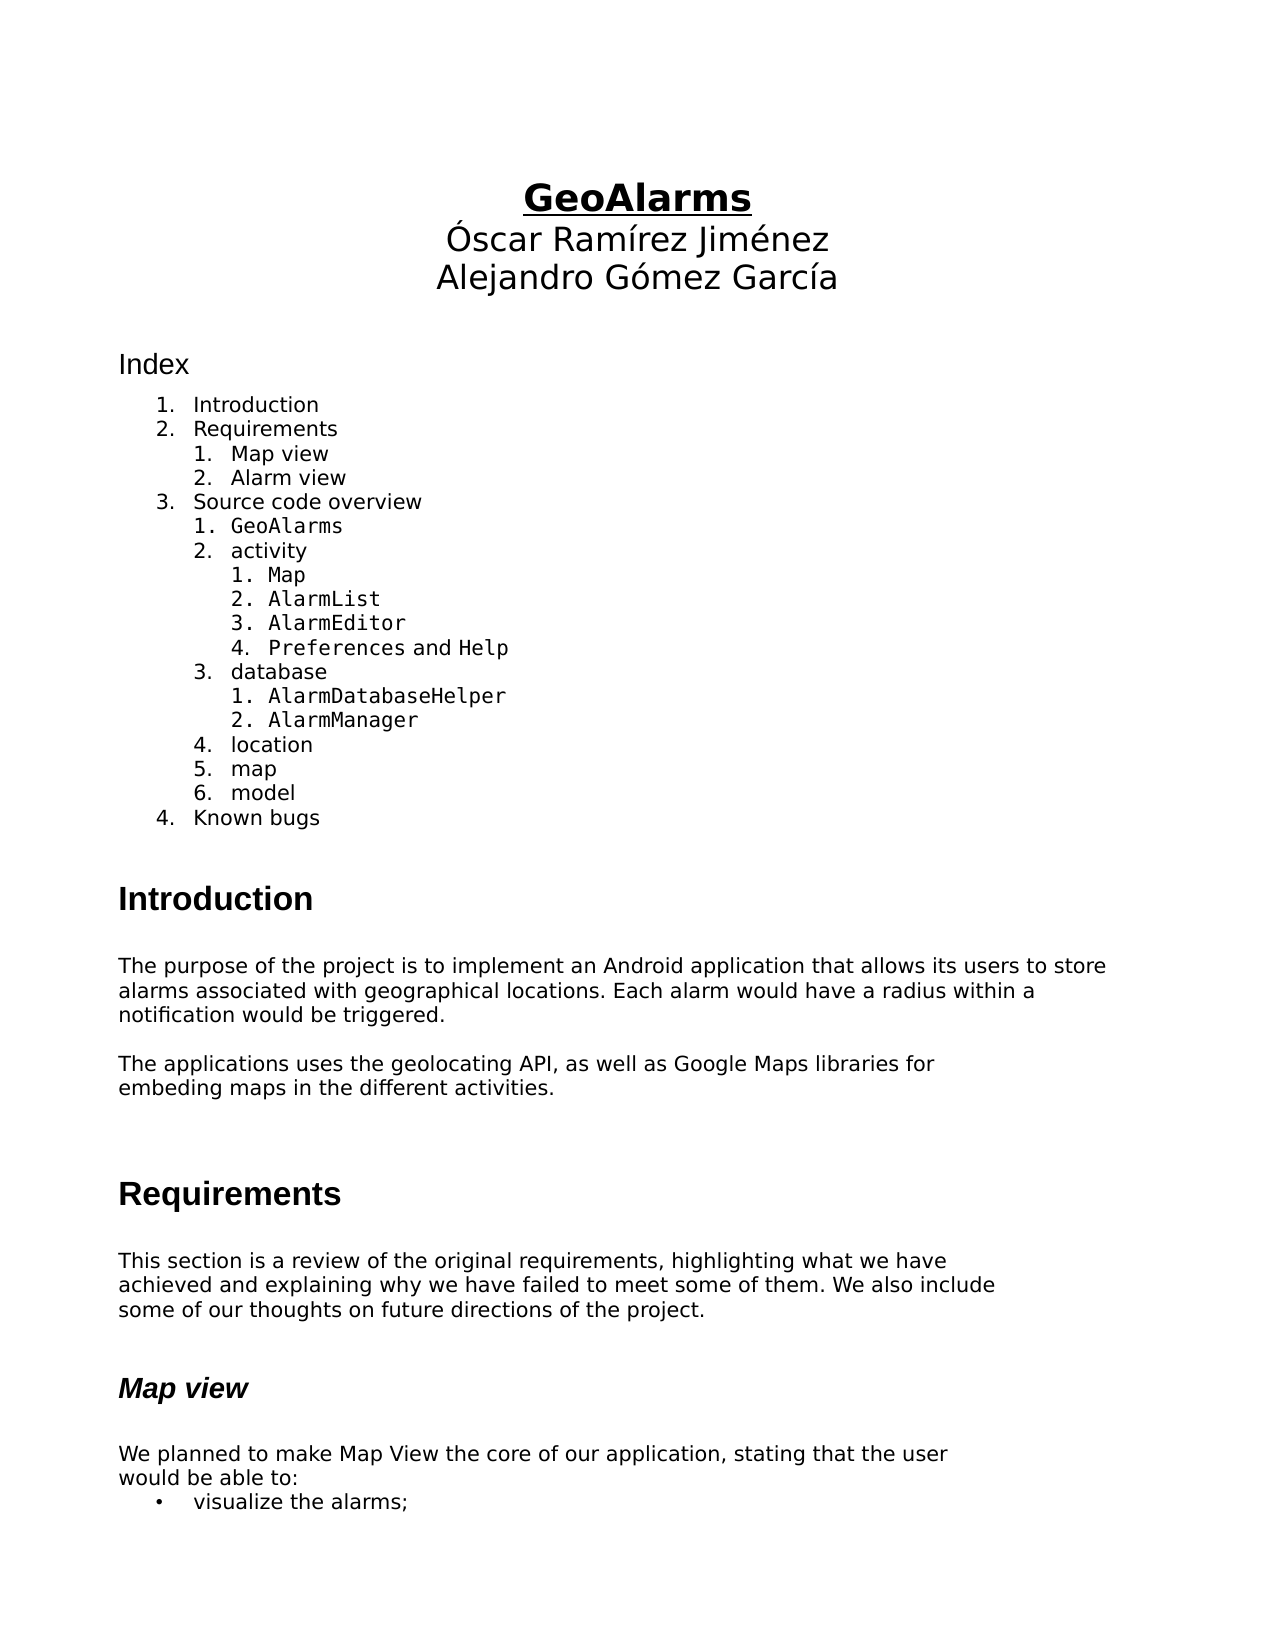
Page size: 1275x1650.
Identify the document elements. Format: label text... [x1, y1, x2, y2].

text The purpose of the project is to implement an Android application that allows its users to store alarms associated with geographical locations. Each alarm would have a radius within a notification would be triggered. [118, 954, 1157, 1027]
list Map view [193, 442, 1157, 466]
list Requirements [156, 417, 1157, 442]
text Alejandro Gómez García [118, 259, 1157, 298]
list Source code overview [156, 490, 1157, 514]
list location [193, 733, 1157, 757]
subtitle Requirements [118, 1174, 1157, 1212]
list model [193, 781, 1157, 806]
subtitle Introduction [118, 879, 1157, 918]
subtitle Map view [118, 1371, 1157, 1405]
text Óscar Ramírez Jiménez [118, 220, 1157, 259]
subtitle Index [118, 347, 1157, 381]
text embeding maps in the different activities. [118, 1076, 1157, 1100]
list database [193, 660, 1157, 684]
list activity [193, 539, 1157, 563]
list Map [231, 563, 1157, 587]
list Preferences and Help [231, 636, 1157, 660]
text achieved and explaining why we have failed to meet some of them. We also include [118, 1273, 1157, 1298]
text would be able to: [118, 1466, 1157, 1490]
text GeoAlarms [118, 176, 1157, 220]
list visualize the alarms; [156, 1490, 1157, 1514]
list Alarm view [193, 466, 1157, 490]
list AlarmDatabaseHelper [231, 684, 1157, 708]
list GeoAlarms [193, 514, 1157, 539]
text This section is a review of the original requirements, highlighting what we have [118, 1249, 1157, 1273]
list AlarmManager [231, 708, 1157, 733]
text some of our thoughts on future directions of the project. [118, 1298, 1157, 1322]
list AlarmList [231, 587, 1157, 611]
list map [193, 757, 1157, 781]
list Introduction [156, 393, 1157, 417]
list AlarmEditor [231, 611, 1157, 636]
list Known bugs [156, 806, 1157, 830]
text The applications uses the geolocating API, as well as Google Maps libraries for [118, 1052, 1157, 1076]
text We planned to make Map View the core of our application, stating that the user [118, 1442, 1157, 1466]
